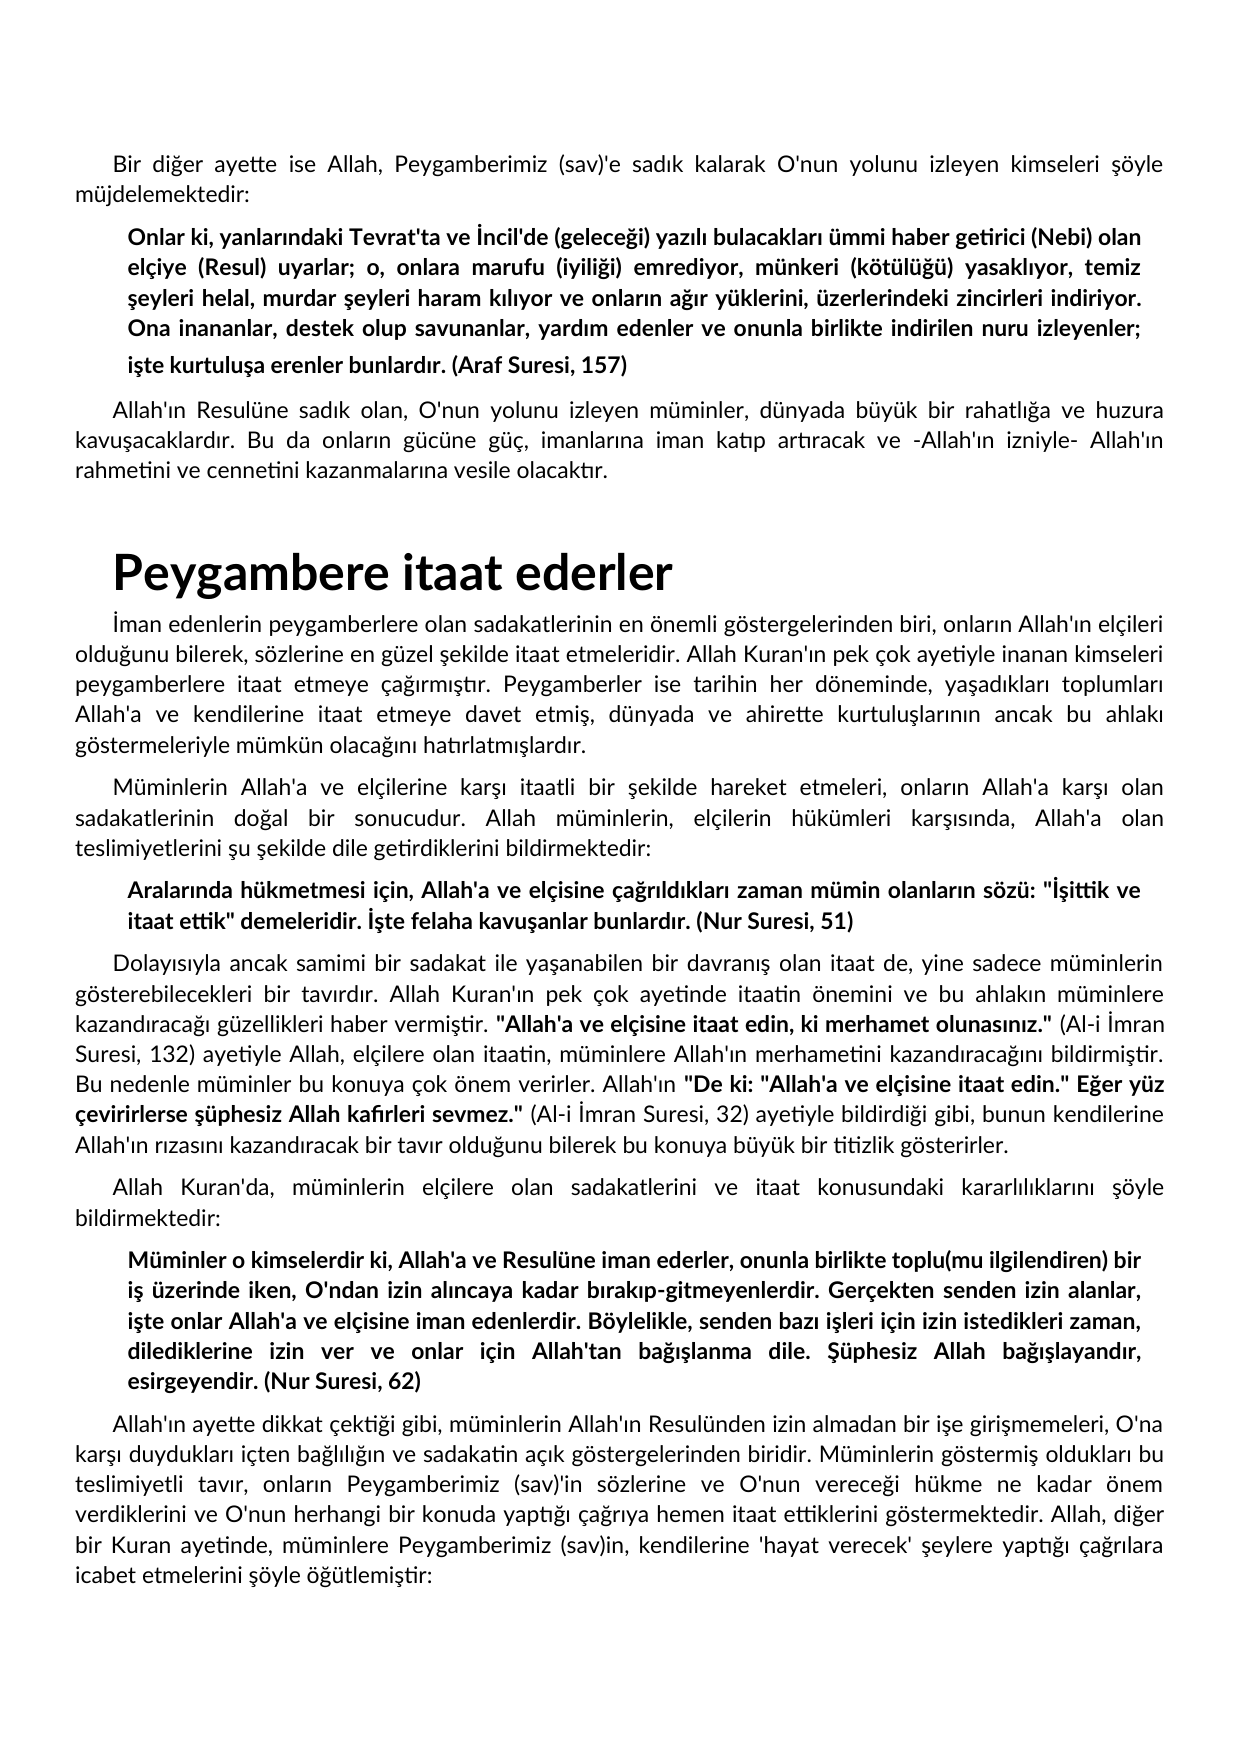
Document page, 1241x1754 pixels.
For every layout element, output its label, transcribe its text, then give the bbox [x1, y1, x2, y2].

text Bir diğer ayette ise Allah, Peygamberimiz (sav)'e sadık kalarak O'nun yolunu izleyen kimseleri şöyle müjdelemektedir: [75, 150, 1165, 208]
text Allah Kuran'da, müminlerin elçilere olan sadakatlerini ve itaat konusundaki kararlılıklarını şöyle bildirmektedir: [75, 1173, 1165, 1231]
text Allah'ın Resulüne sadık olan, O'nun yolunu izleyen müminler, dünyada büyük bir rahatlığa ve huzura kavuşacaklardır. Bu da onların gücüne güç, imanlarına iman katıp artıracak ve -Allah'ın izniyle- Allah'ın rahmetini ve cennetini kazanmalarına vesile olacaktır. [75, 395, 1165, 483]
text Müminlerin Allah'a ve elçilerine karşı itaatli bir şekilde hareket etmeleri, onların Allah'a karşı olan sadakatlerinin doğal bir sonucudur. Allah müminlerin, elçilerin hükümleri karşısında, Allah'a olan teslimiyetlerini şu şekilde dile getirdiklerini bildirmektedir: [75, 773, 1165, 861]
subtitle Peygambere itaat ederler [112, 541, 1165, 601]
text Aralarında hükmetmesi için, Allah'a ve elçisine çağrıldıkları zaman mümin olanların sözü: "İşittik ve itaat ettik" demeleridir. İşte felaha kavuşanlar bunlardır. (Nur Suresi, 51) [127, 876, 1143, 934]
text Müminler o kimselerdir ki, Allah'a ve Resulüne iman ederler, onunla birlikte toplu(mu ilgilendiren) bir iş üzerinde iken, O'ndan izin alıncaya kadar bırakıp-gitmeyenlerdir. Gerçekten senden izin alanlar, işte onlar Allah'a ve elçisine iman edenlerdir. Böylelikle, senden bazı işleri için izin istedikleri zaman, dilediklerine izin ver ve onlar için Allah'tan bağışlanma dile. Şüphesiz Allah bağışlayandır, esirgeyendir. (Nur Suresi, 62) [127, 1246, 1143, 1394]
text Onlar ki, yanlarındaki Tevrat'ta ve İncil'de (geleceği) yazılı bulacakları ümmi haber getirici (Nebi) olan elçiye (Resul) uyarlar; o, onlara marufu (iyiliği) emrediyor, münkeri (kötülüğü) yasaklıyor, temiz şeyleri helal, murdar şeyleri haram kılıyor ve onların ağır yüklerini, üzerlerindeki zincirleri indiriyor. Ona inananlar, destek olup savunanlar, yardım edenler ve onunla birlikte indirilen nuru izleyenler; işte kurtuluşa erenler bunlardır. (Araf Suresi, 157) [127, 223, 1143, 379]
text Allah'ın ayette dikkat çektiği gibi, müminlerin Allah'ın Resulünden izin almadan bir işe girişmemeleri, O'na karşı duydukları içten bağlılığın ve sadakatin açık göstergelerinden biridir. Müminlerin göstermiş oldukları bu teslimiyetli tavır, onların Peygamberimiz (sav)'in sözlerine ve O'nun vereceği hükme ne kadar önem verdiklerini ve O'nun herhangi bir konuda yaptığı çağrıya hemen itaat ettiklerini göstermektedir. Allah, diğer bir Kuran ayetinde, müminlere Peygamberimiz (sav)in, kendilerine 'hayat verecek' şeylere yaptığı çağrılara icabet etmelerini şöyle öğütlemiştir: [75, 1409, 1165, 1588]
text İman edenlerin peygamberlere olan sadakatlerinin en önemli göstergelerinden biri, onların Allah'ın elçileri olduğunu bilerek, sözlerine en güzel şekilde itaat etmeleridir. Allah Kuran'ın pek çok ayetiyle inanan kimseleri peygamberlere itaat etmeye çağırmıştır. Peygamberler ise tarihin her döneminde, yaşadıkları toplumları Allah'a ve kendilerine itaat etmeye davet etmiş, dünyada ve ahirette kurtuluşlarının ancak bu ahlakı göstermeleriyle mümkün olacağını hatırlatmışlardır. [75, 609, 1165, 758]
text Dolayısıyla ancak samimi bir sadakat ile yaşanabilen bir davranış olan itaat de, yine sadece müminlerin gösterebilecekleri bir tavırdır. Allah Kuran'ın pek çok ayetinde itaatin önemini ve bu ahlakın müminlere kazandıracağı güzellikleri haber vermiştir. "Allah'a ve elçisine itaat edin, ki merhamet olunasınız." (Al-i İmran Suresi, 132) ayetiyle Allah, elçilere olan itaatin, müminlere Allah'ın merhametini kazandıracağını bildirmiştir. Bu nedenle müminler bu konuya çok önem verirler. Allah'ın "De ki: "Allah'a ve elçisine itaat edin." Eğer yüz çevirirlerse şüphesiz Allah kafirleri sevmez." (Al-i İmran Suresi, 32) ayetiyle bildirdiği gibi, bunun kendilerine Allah'ın rızasını kazandıracak bir tavır olduğunu bilerek bu konuya büyük bir titizlik gösterirler. [75, 949, 1165, 1158]
